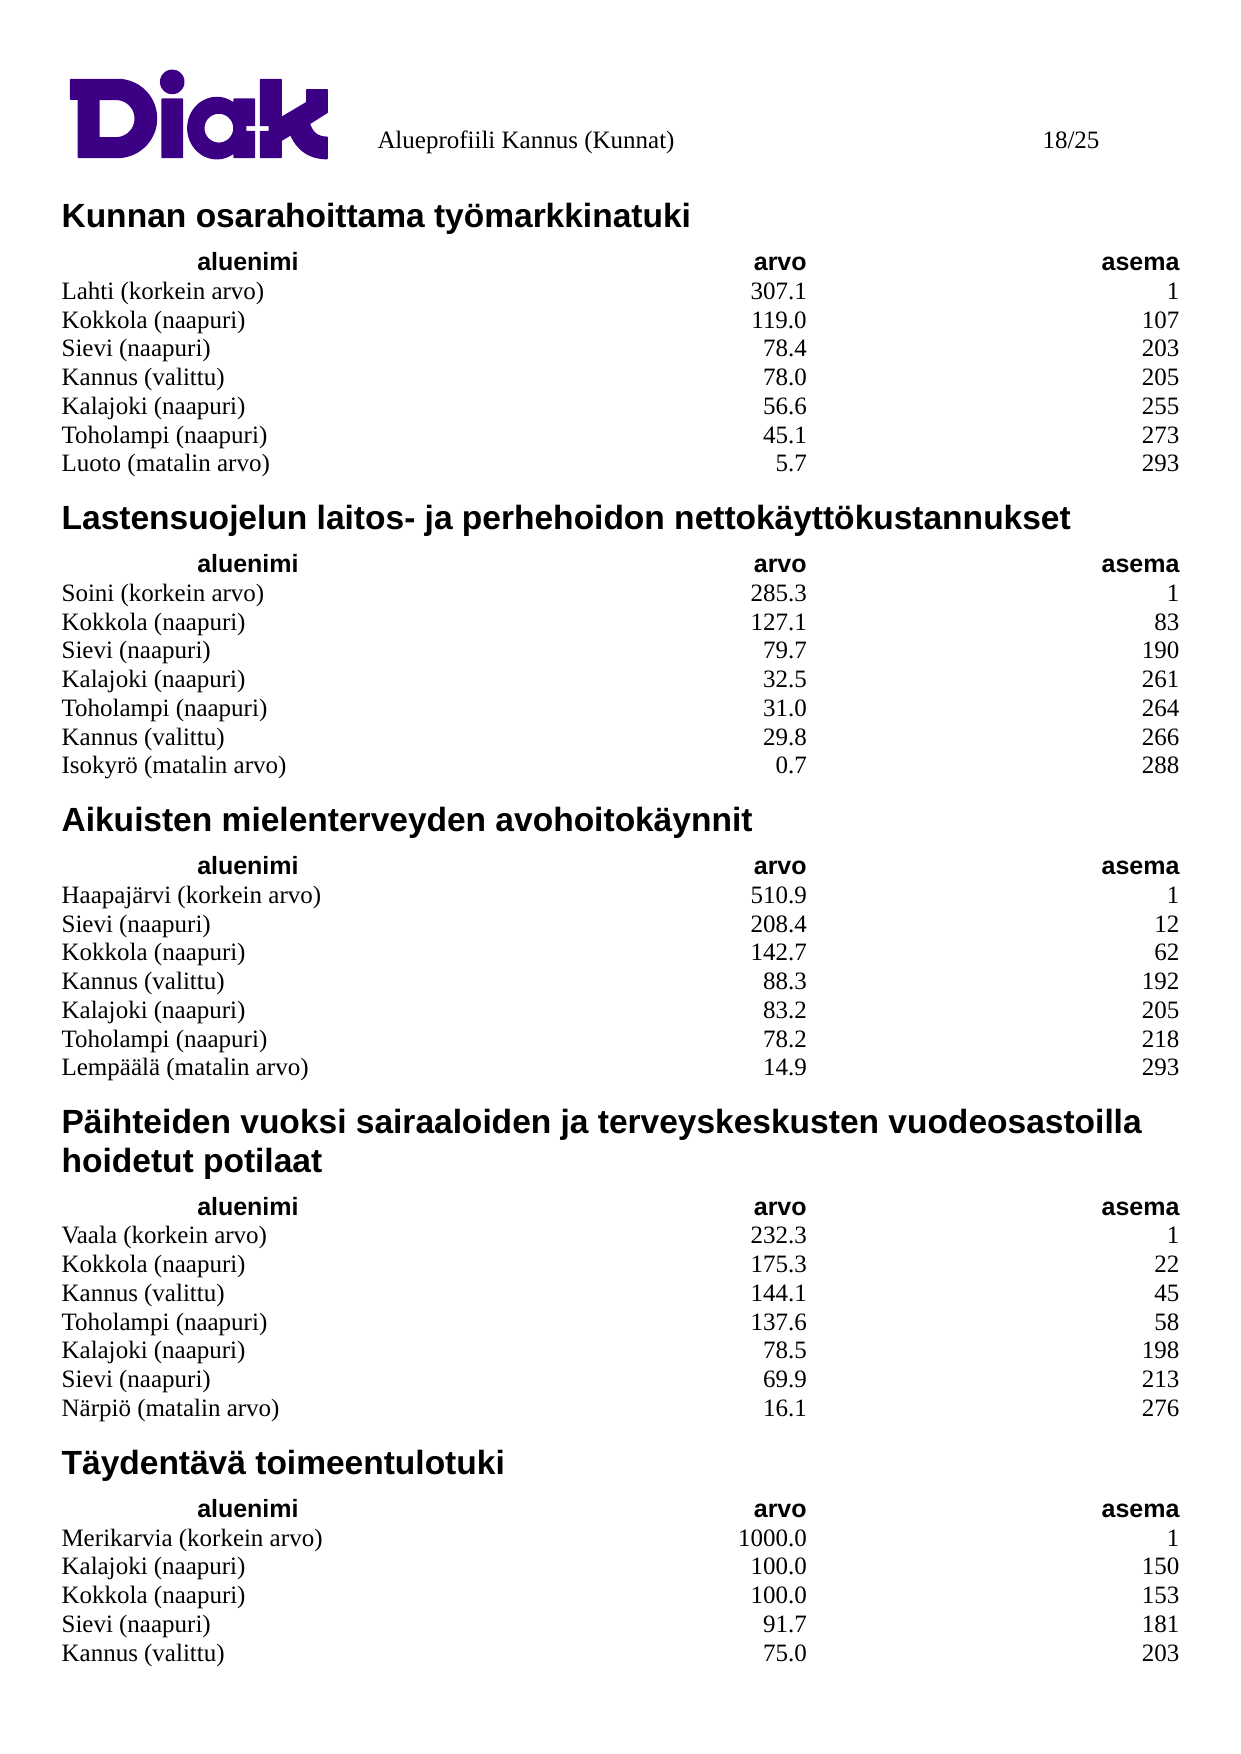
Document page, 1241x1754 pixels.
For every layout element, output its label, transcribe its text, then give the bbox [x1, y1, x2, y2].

table_header aluenimi [61, 1192, 434, 1221]
subtitle Täydentävä toimeentulotuki [61, 1443, 1179, 1481]
table_cell 293 [806, 449, 1179, 477]
table_cell 307.1 [434, 276, 806, 305]
table_cell Kalajoki (naapuri) [61, 391, 434, 420]
table_cell Toholampi (naapuri) [61, 1307, 434, 1336]
table_cell 83 [806, 607, 1179, 636]
table_cell Kalajoki (naapuri) [61, 1336, 434, 1364]
table_cell Toholampi (naapuri) [61, 1024, 434, 1052]
table_cell 78.0 [434, 362, 806, 391]
table_header asema [806, 247, 1179, 276]
table_cell 1 [806, 1523, 1179, 1551]
table_cell 1 [806, 578, 1179, 607]
table_cell Kalajoki (naapuri) [61, 1551, 434, 1580]
table_cell Kalajoki (naapuri) [61, 995, 434, 1024]
table_cell Lahti (korkein arvo) [61, 276, 434, 305]
table_cell 58 [806, 1307, 1179, 1336]
table_cell Kannus (valittu) [61, 362, 434, 391]
table_cell 29.8 [434, 722, 806, 751]
table_cell 264 [806, 693, 1179, 722]
table_cell 261 [806, 664, 1179, 693]
table_cell 83.2 [434, 995, 806, 1024]
table_cell 56.6 [434, 391, 806, 420]
table_cell Sievi (naapuri) [61, 636, 434, 664]
table_header aluenimi [61, 851, 434, 880]
table_cell 232.3 [434, 1221, 806, 1249]
table_cell 213 [806, 1364, 1179, 1393]
subtitle Lastensuojelun laitos- ja perhehoidon nettokäyttökustannukset [61, 498, 1179, 537]
table_cell 1 [806, 880, 1179, 909]
table_cell 45 [806, 1278, 1179, 1307]
table_cell 276 [806, 1393, 1179, 1422]
table_cell 175.3 [434, 1249, 806, 1278]
table_cell 144.1 [434, 1278, 806, 1307]
table_cell 78.2 [434, 1024, 806, 1052]
table_cell 208.4 [434, 909, 806, 937]
table_cell 32.5 [434, 664, 806, 693]
table_header arvo [434, 851, 806, 880]
table_cell 266 [806, 722, 1179, 751]
table_cell 198 [806, 1336, 1179, 1364]
table_cell Kannus (valittu) [61, 1638, 434, 1666]
table_cell 205 [806, 995, 1179, 1024]
table_cell Kokkola (naapuri) [61, 938, 434, 966]
table_cell 205 [806, 362, 1179, 391]
table_cell Toholampi (naapuri) [61, 420, 434, 448]
table_cell 510.9 [434, 880, 806, 909]
table_cell Soini (korkein arvo) [61, 578, 434, 607]
table_cell 69.9 [434, 1364, 806, 1393]
table_cell 78.5 [434, 1336, 806, 1364]
table_cell Kokkola (naapuri) [61, 1249, 434, 1278]
table_cell 5.7 [434, 449, 806, 477]
table_cell 62 [806, 938, 1179, 966]
table_header aluenimi [61, 549, 434, 578]
table_cell 75.0 [434, 1638, 806, 1666]
table_cell 1 [806, 1221, 1179, 1249]
table_cell 203 [806, 1638, 1179, 1666]
table_cell 88.3 [434, 966, 806, 995]
table_cell 181 [806, 1609, 1179, 1638]
table_cell 153 [806, 1580, 1179, 1609]
table_cell 100.0 [434, 1551, 806, 1580]
table_header asema [806, 851, 1179, 880]
table_cell Kannus (valittu) [61, 722, 434, 751]
table_cell 22 [806, 1249, 1179, 1278]
table_cell Närpiö (matalin arvo) [61, 1393, 434, 1422]
table_cell 12 [806, 909, 1179, 937]
table_cell 14.9 [434, 1053, 806, 1081]
table_cell Vaala (korkein arvo) [61, 1221, 434, 1249]
table_cell Toholampi (naapuri) [61, 693, 434, 722]
subtitle Kunnan osarahoittama työmarkkinatuki [61, 196, 1179, 235]
subtitle Päihteiden vuoksi sairaaloiden ja terveyskeskusten vuodeosastoilla hoidetut potilaat [61, 1102, 1179, 1179]
table_cell 100.0 [434, 1580, 806, 1609]
table_cell 107 [806, 305, 1179, 333]
table_cell 119.0 [434, 305, 806, 333]
subtitle Aikuisten mielenterveyden avohoitokäynnit [61, 800, 1179, 839]
table_cell Merikarvia (korkein arvo) [61, 1523, 434, 1551]
table_cell Kokkola (naapuri) [61, 1580, 434, 1609]
table_cell Sievi (naapuri) [61, 334, 434, 362]
table_cell Haapajärvi (korkein arvo) [61, 880, 434, 909]
table_header asema [806, 1494, 1179, 1523]
table_cell Sievi (naapuri) [61, 1609, 434, 1638]
table_cell 142.7 [434, 938, 806, 966]
table_cell 79.7 [434, 636, 806, 664]
table_cell Kannus (valittu) [61, 966, 434, 995]
table_cell Lempäälä (matalin arvo) [61, 1053, 434, 1081]
table_cell 137.6 [434, 1307, 806, 1336]
table_header aluenimi [61, 247, 434, 276]
table_cell Sievi (naapuri) [61, 909, 434, 937]
table_cell 255 [806, 391, 1179, 420]
table_cell 127.1 [434, 607, 806, 636]
table_cell 192 [806, 966, 1179, 995]
table_cell 1000.0 [434, 1523, 806, 1551]
table_cell Kokkola (naapuri) [61, 607, 434, 636]
table_header arvo [434, 1494, 806, 1523]
table_header arvo [434, 1192, 806, 1221]
table_cell Kannus (valittu) [61, 1278, 434, 1307]
table_cell Kokkola (naapuri) [61, 305, 434, 333]
table_cell 91.7 [434, 1609, 806, 1638]
table_cell Luoto (matalin arvo) [61, 449, 434, 477]
table_cell 218 [806, 1024, 1179, 1052]
table_cell 0.7 [434, 751, 806, 779]
table_cell 45.1 [434, 420, 806, 448]
table_cell 150 [806, 1551, 1179, 1580]
table_cell 190 [806, 636, 1179, 664]
table_cell 273 [806, 420, 1179, 448]
table_cell 78.4 [434, 334, 806, 362]
table_header arvo [434, 247, 806, 276]
table_cell 16.1 [434, 1393, 806, 1422]
table_header asema [806, 1192, 1179, 1221]
table_header asema [806, 549, 1179, 578]
table_cell 1 [806, 276, 1179, 305]
table_cell 288 [806, 751, 1179, 779]
table_cell Kalajoki (naapuri) [61, 664, 434, 693]
table_cell 31.0 [434, 693, 806, 722]
table_cell 293 [806, 1053, 1179, 1081]
table_header arvo [434, 549, 806, 578]
table_cell 203 [806, 334, 1179, 362]
table_cell 285.3 [434, 578, 806, 607]
table_cell Isokyrö (matalin arvo) [61, 751, 434, 779]
table_cell Sievi (naapuri) [61, 1364, 434, 1393]
table_header aluenimi [61, 1494, 434, 1523]
